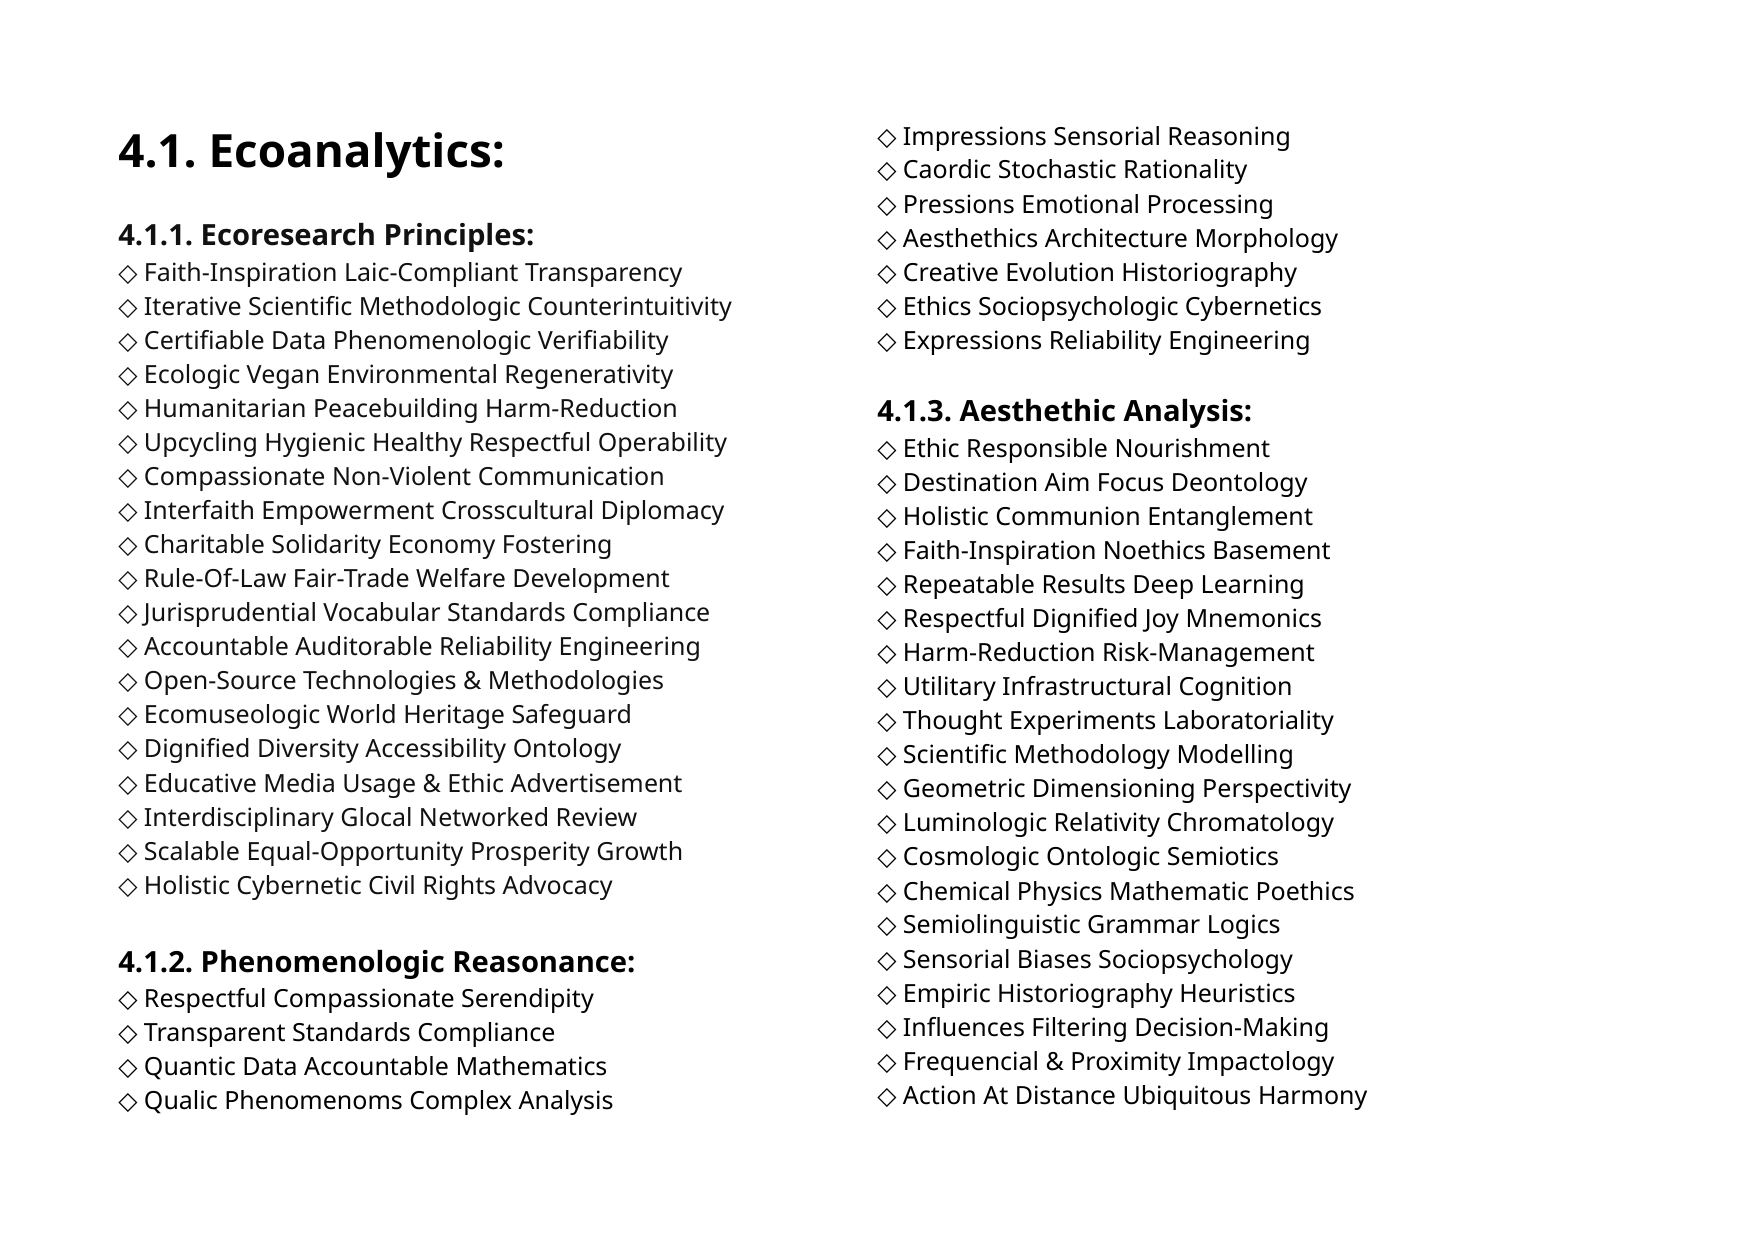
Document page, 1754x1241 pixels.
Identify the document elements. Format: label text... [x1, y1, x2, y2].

text ◇ Humanitarian Peacebuilding Harm-Reduction [118, 391, 877, 424]
text ◇ Interfaith Empowerment Crosscultural Diplomacy [118, 493, 877, 527]
text ◇ Expressions Reliability Engineering [877, 322, 1636, 357]
text ◇ Charitable Solidarity Economy Fostering [118, 527, 877, 561]
text ◇ Certifiable Data Phenomenologic Verifiability [118, 322, 877, 356]
text ◇ Interdisciplinary Glocal Networked Review [118, 799, 877, 833]
text ◇ Geometric Dimensioning Perspectivity [877, 771, 1636, 805]
text ◇ Faith-Inspiration Laic-Compliant Transparency [118, 254, 877, 288]
text ◇ Caordic Stochastic Rationality [877, 152, 1636, 186]
text ◇ Ecologic Vegan Environmental Regenerativity [118, 356, 877, 391]
text ◇ Quantic Data Accountable Mathematics [118, 1049, 877, 1083]
text ◇ Holistic Communion Entanglement [877, 498, 1636, 532]
text ◇ Influences Filtering Decision-Making [877, 1009, 1636, 1043]
text ◇ Respectful Compassionate Serendipity [118, 981, 877, 1015]
text ◇ Iterative Scientific Methodologic Counterintuitivity [118, 288, 877, 322]
text ◇ Respectful Dignified Joy Mnemonics [877, 601, 1636, 635]
text ◇ Frequencial & Proximity Impactology [877, 1043, 1636, 1077]
text ◇ Ecomuseologic World Heritage Safeguard [118, 697, 877, 731]
text ◇ Open-Source Technologies & Methodologies [118, 663, 877, 697]
text ◇ Scientific Methodology Modelling [877, 737, 1636, 771]
text ◇ Empiric Historiography Heuristics [877, 975, 1636, 1009]
text ◇ Scalable Equal-Opportunity Prosperity Growth [118, 833, 877, 867]
text ◇ Impressions Sensorial Reasoning [877, 118, 1636, 152]
text ◇ Semiolinguistic Grammar Logics [877, 907, 1636, 941]
text ◇ Pressions Emotional Processing [877, 186, 1636, 220]
text ◇ Compassionate Non-Violent Communication [118, 459, 877, 493]
text ◇ Upcycling Hygienic Healthy Respectful Operability [118, 424, 877, 459]
text ◇ Accountable Auditorable Reliability Engineering [118, 629, 877, 663]
text 4.1.1. Ecoresearch Principles: [118, 214, 877, 254]
text ◇ Qualic Phenomenoms Complex Analysis [118, 1083, 877, 1117]
text ◇ Holistic Cybernetic Civil Rights Advocacy [118, 867, 877, 901]
text ◇ Luminologic Relativity Chromatology [877, 805, 1636, 839]
text ◇ Faith-Inspiration Noethics Basement [877, 532, 1636, 567]
text ◇ Rule-Of-Law Fair-Trade Welfare Development [118, 561, 877, 595]
text 4.1. Ecoanalytics: [118, 118, 877, 181]
text 4.1.2. Phenomenologic Reasonance: [118, 941, 877, 981]
text ◇ Destination Aim Focus Deontology [877, 464, 1636, 498]
text ◇ Harm-Reduction Risk-Management [877, 635, 1636, 669]
text ◇ Utilitary Infrastructural Cognition [877, 669, 1636, 703]
text ◇ Creative Evolution Historiography [877, 254, 1636, 288]
text ◇ Action At Distance Ubiquitous Harmony [877, 1077, 1636, 1112]
text ◇ Educative Media Usage & Ethic Advertisement [118, 765, 877, 799]
text ◇ Cosmologic Ontologic Semiotics [877, 839, 1636, 873]
text ◇ Aesthethics Architecture Morphology [877, 220, 1636, 254]
text ◇ Dignified Diversity Accessibility Ontology [118, 731, 877, 765]
text ◇ Repeatable Results Deep Learning [877, 567, 1636, 601]
text ◇ Jurisprudential Vocabular Standards Compliance [118, 595, 877, 629]
text ◇ Transparent Standards Compliance [118, 1015, 877, 1049]
text ◇ Sensorial Biases Sociopsychology [877, 941, 1636, 975]
text ◇ Chemical Physics Mathematic Poethics [877, 873, 1636, 907]
text ◇ Ethic Responsible Nourishment [877, 430, 1636, 464]
text ◇ Thought Experiments Laboratoriality [877, 703, 1636, 737]
text ◇ Ethics Sociopsychologic Cybernetics [877, 288, 1636, 322]
text 4.1.3. Aesthethic Analysis: [877, 391, 1636, 430]
